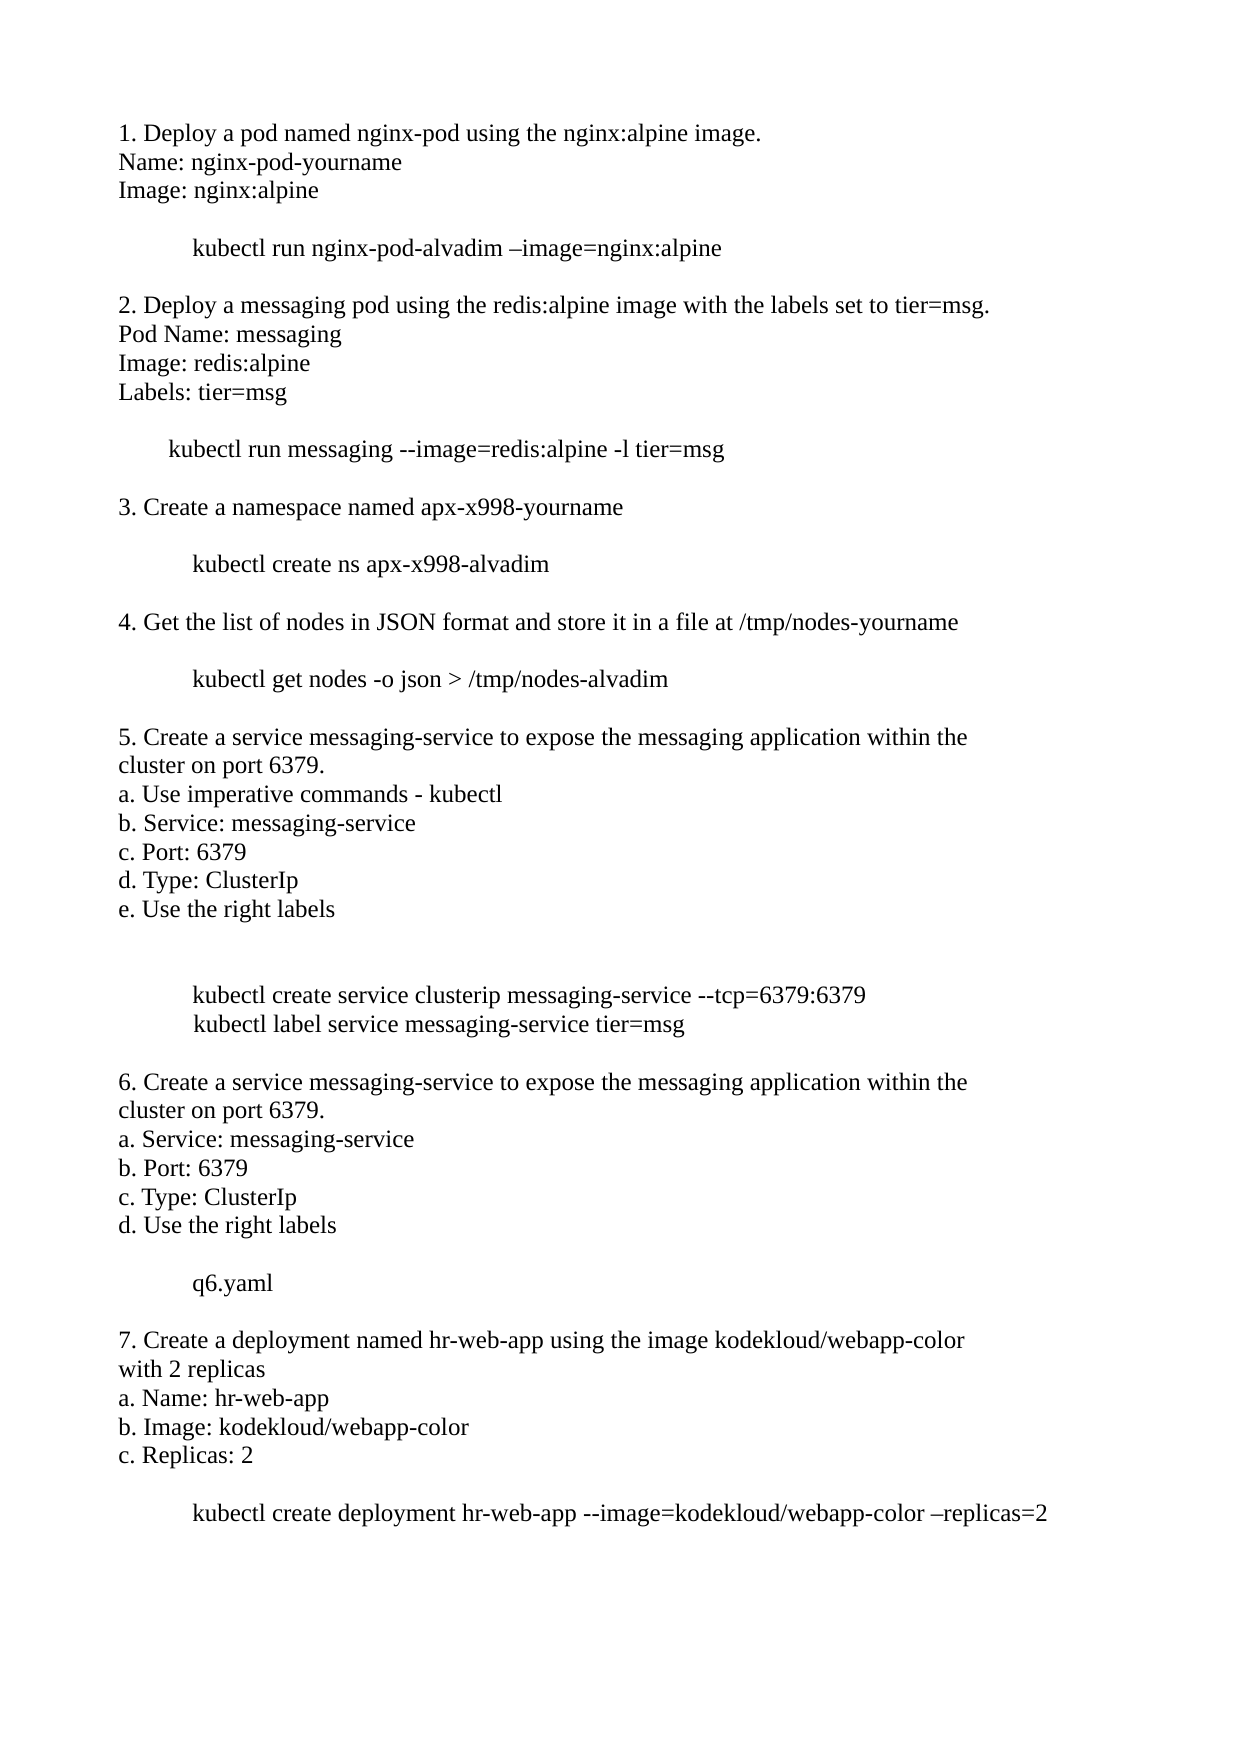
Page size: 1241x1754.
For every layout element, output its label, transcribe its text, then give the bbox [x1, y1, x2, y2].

text e. Use the right labels [118, 894, 1122, 923]
text 3. Create a namespace named apx-x998-yourname [118, 492, 1122, 521]
text c. Port: 6379 [118, 837, 1122, 866]
text with 2 replicas [118, 1354, 1122, 1383]
text kubectl create service clusterip messaging-service --tcp=6379:6379 [118, 981, 1122, 1009]
text kubectl create ns apx-x998-alvadim [118, 549, 1122, 578]
text 5. Create a service messaging-service to expose the messaging application within the [118, 722, 1122, 751]
text Name: nginx-pod-yourname [118, 147, 1122, 176]
text 4. Get the list of nodes in JSON format and store it in a file at /tmp/nodes-yourname [118, 607, 1122, 636]
text a. Use imperative commands - kubectl [118, 779, 1122, 808]
text d. Type: ClusterIp [118, 866, 1122, 894]
text kubectl run messaging --image=redis:alpine -l tier=msg [118, 434, 1122, 463]
text q6.yaml [118, 1268, 1122, 1297]
text 1. Deploy a pod named nginx-pod using the nginx:alpine image. [118, 118, 1122, 147]
text kubectl create deployment hr-web-app --image=kodekloud/webapp-color –replicas=2 [118, 1498, 1122, 1527]
text cluster on port 6379. [118, 751, 1122, 779]
text b. Port: 6379 [118, 1153, 1122, 1182]
text 6. Create a service messaging-service to expose the messaging application within the [118, 1067, 1122, 1096]
text Image: redis:alpine [118, 348, 1122, 377]
text Labels: tier=msg [118, 377, 1122, 406]
text 2. Deploy a messaging pod using the redis:alpine image with the labels set to tier=msg. [118, 291, 1122, 319]
text cluster on port 6379. [118, 1096, 1122, 1124]
text Image: nginx:alpine [118, 176, 1122, 204]
text b. Service: messaging-service [118, 808, 1122, 837]
text c. Replicas: 2 [118, 1441, 1122, 1469]
text d. Use the right labels [118, 1211, 1122, 1239]
text b. Image: kodekloud/webapp-color [118, 1412, 1122, 1441]
text kubectl get nodes -o json > /tmp/nodes-alvadim [118, 664, 1122, 693]
text a. Name: hr-web-app [118, 1383, 1122, 1412]
text a. Service: messaging-service [118, 1124, 1122, 1153]
text kubectl run nginx-pod-alvadim –image=nginx:alpine [118, 233, 1122, 262]
text Pod Name: messaging [118, 319, 1122, 348]
text 7. Create a deployment named hr-web-app using the image kodekloud/webapp-color [118, 1326, 1122, 1354]
text kubectl label service messaging-service tier=msg [118, 1009, 1122, 1038]
text c. Type: ClusterIp [118, 1182, 1122, 1211]
